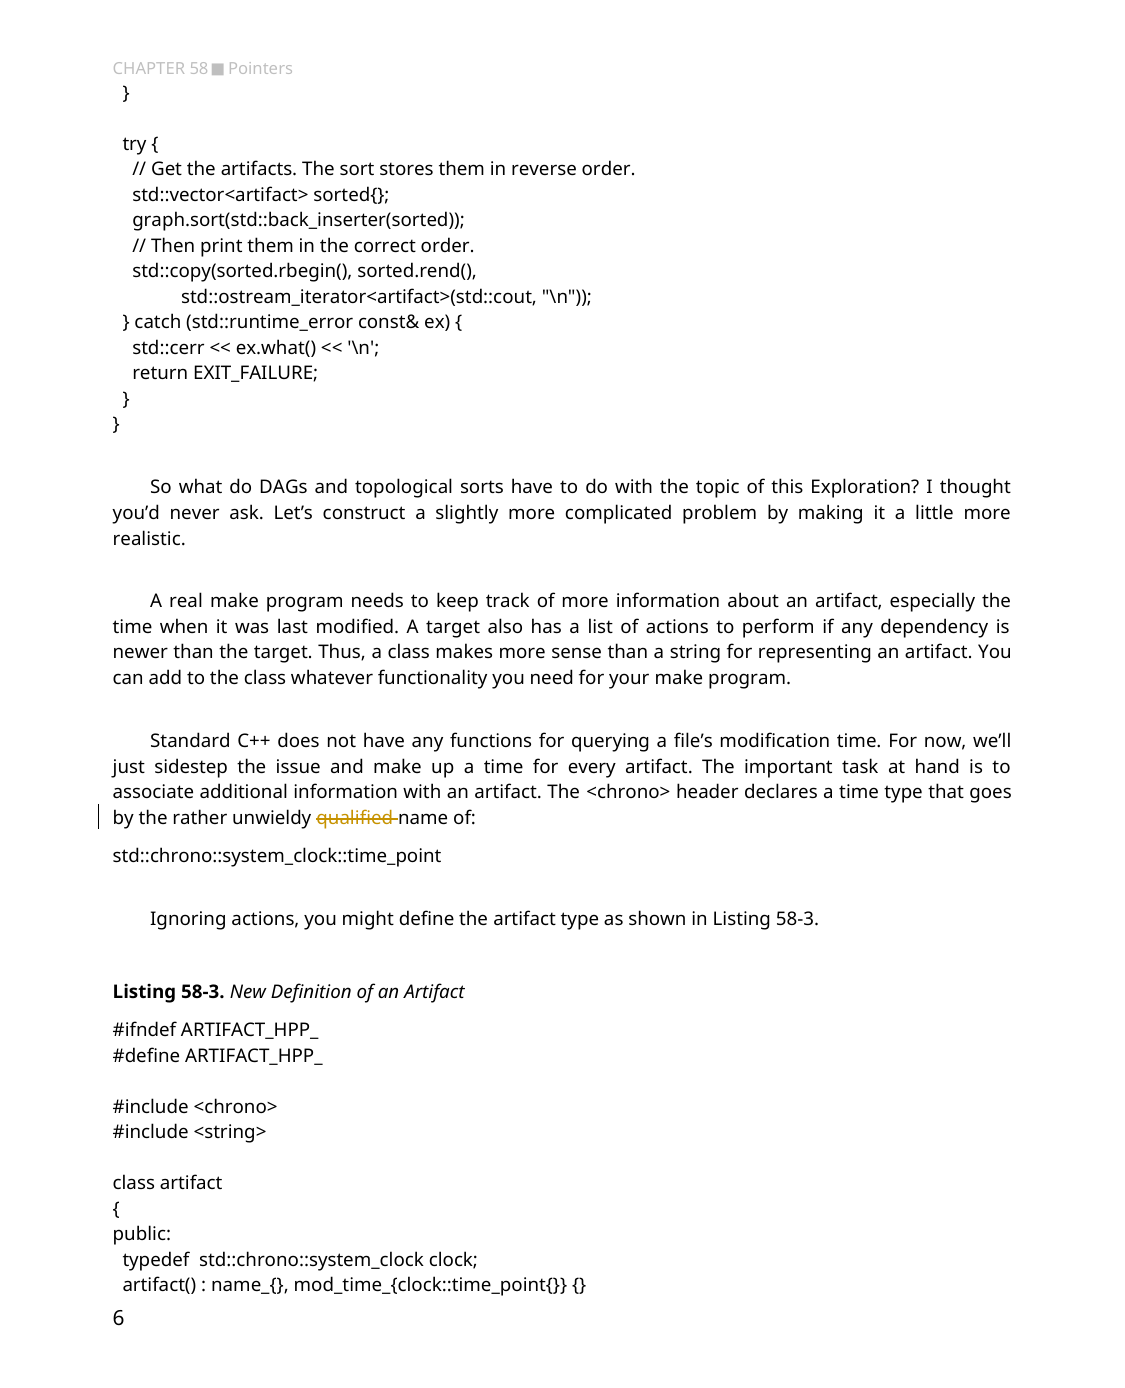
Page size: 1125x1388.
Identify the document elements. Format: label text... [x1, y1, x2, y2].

text #ifndef ARTIFACT_HPP_ [112, 1016, 1012, 1042]
text public: [112, 1221, 1012, 1246]
text #include <chrono> [112, 1093, 1012, 1118]
text // Then print them in the correct order. [112, 232, 1012, 258]
text artifact() : name_{}, mod_time_{clock::time_point{}} {} [112, 1272, 1012, 1297]
text return EXIT_FAILURE; [112, 360, 1012, 385]
text graph.sort(std::back_inserter(sorted)); [112, 207, 1012, 232]
text std::cerr << ex.what() << '\n'; [112, 334, 1012, 360]
text } catch (std::runtime_error const& ex) { [112, 309, 1012, 334]
text std::copy(sorted.rbegin(), sorted.rend(), [112, 258, 1012, 283]
text So what do DAGs and topological sorts have to do with the topic of this Exploration? I thought you’d never ask. Let’s construct a slightly more complicated problem by making it a little more realistic. [112, 474, 1012, 550]
text A real make program needs to keep track of more information about an artifact, especially the time when it was last modified. A target also has a list of actions to perform if any dependency is newer than the target. Thus, a class makes more sense than a string for representing an artifact. You can add to the class whatever functionality you need for your make program. [112, 588, 1012, 690]
text #define ARTIFACT_HPP_ [112, 1042, 1012, 1067]
text try { [112, 130, 1012, 156]
text } [112, 411, 1012, 436]
text { [112, 1195, 1012, 1221]
text Listing 58-3. New Definition of an Artifact [112, 978, 1012, 1004]
text class artifact [112, 1169, 1012, 1195]
text // Get the artifacts. The sort stores them in reverse order. [112, 156, 1012, 181]
text std::ostream_iterator<artifact>(std::cout, "\n")); [112, 283, 1012, 309]
text } [112, 79, 1012, 104]
text typedef std::chrono::system_clock clock; [112, 1246, 1012, 1272]
text #include <string> [112, 1118, 1012, 1144]
text std::vector<artifact> sorted{}; [112, 181, 1012, 207]
text std::chrono::system_clock::time_point [112, 842, 1012, 867]
text Standard C++ does not have any functions for querying a file’s modification time. For now, we’ll just sidestep the issue and make up a time for every artifact. The important task at hand is to associate additional information with an artifact. The <chrono> header declares a time type that goes by the rather unwieldy name of: [112, 727, 1012, 829]
text Ignoring actions, you might define the artifact type as shown in Listing 58-3. [112, 905, 1012, 931]
text } [112, 385, 1012, 411]
